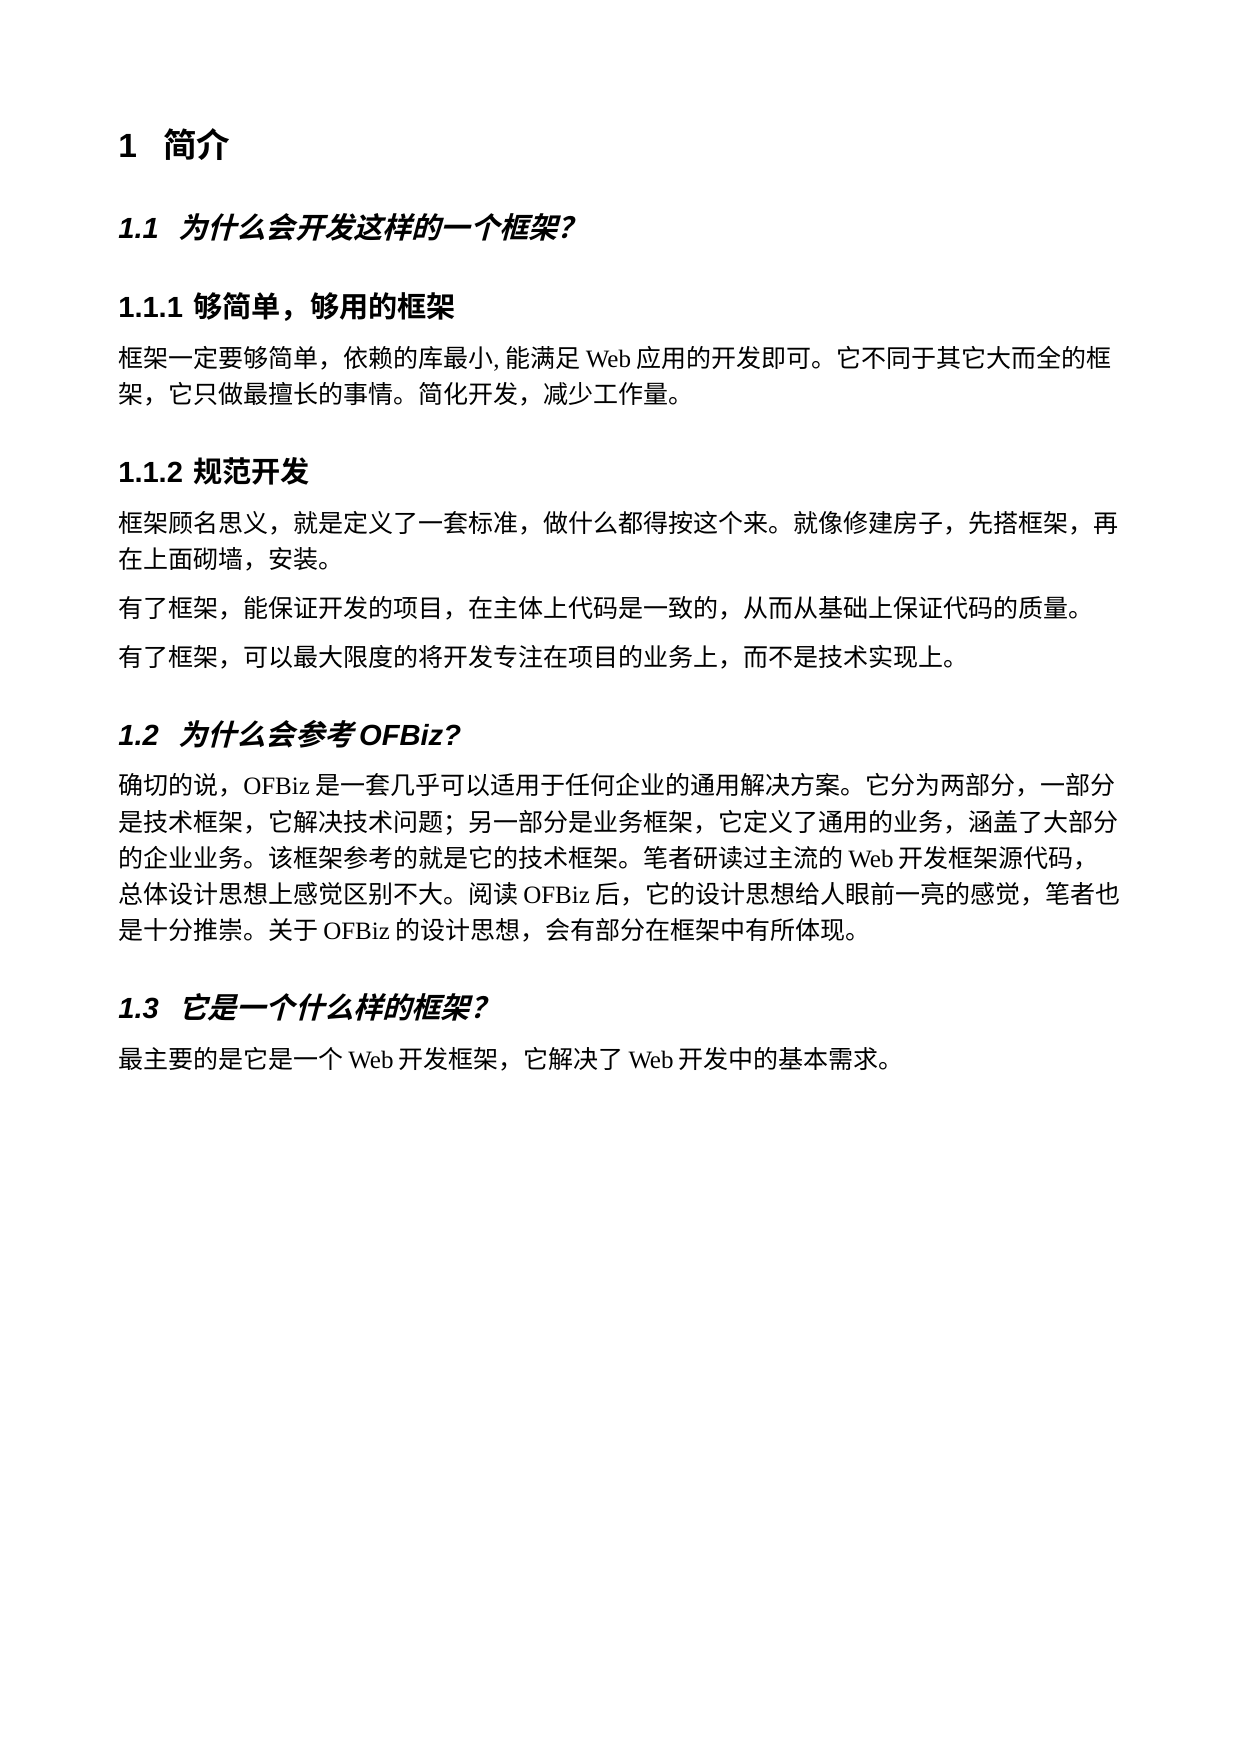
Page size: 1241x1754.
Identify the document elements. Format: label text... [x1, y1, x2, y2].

subtitle 规范开发 [118, 449, 1122, 491]
subtitle 为什么会开发这样的一个框架？ [118, 204, 1122, 246]
text 最主要的是它是一个Web开发框架，它解决了Web开发中的基本需求。 [118, 1039, 1122, 1076]
text 框架一定要够简单，依赖的库最小, 能满足Web应用的开发即可。它不同于其它大而全的框架，它只做最擅长的事情。简化开发，减少工作量。 [118, 339, 1122, 411]
subtitle 为什么会参考OFBiz? [118, 711, 1122, 753]
subtitle 够简单，够用的框架 [118, 284, 1122, 326]
text 有了框架，能保证开发的项目，在主体上代码是一致的，从而从基础上保证代码的质量。 [118, 588, 1122, 625]
text 有了框架，可以最大限度的将开发专注在项目的业务上，而不是技术实现上。 [118, 637, 1122, 673]
subtitle 它是一个什么样的框架？ [118, 984, 1122, 1027]
text 框架顾名思义，就是定义了一套标准，做什么都得按这个来。就像修建房子，先搭框架，再在上面砌墙，安装。 [118, 503, 1122, 576]
text 确切的说，OFBiz是一套几乎可以适用于任何企业的通用解决方案。它分为两部分，一部分是技术框架，它解决技术问题；另一部分是业务框架，它定义了通用的业务，涵盖了大部分的企业业务。该框架参考的就是它的技术框架。笔者研读过主流的Web开发框架源代码，总体设计思想上感觉区别不大。阅读OFBiz后，它的设计思想给人眼前一亮的感觉，笔者也是十分推崇。关于OFBiz的设计思想，会有部分在框架中有所体现。 [118, 766, 1122, 947]
subtitle 简介 [118, 118, 1122, 167]
